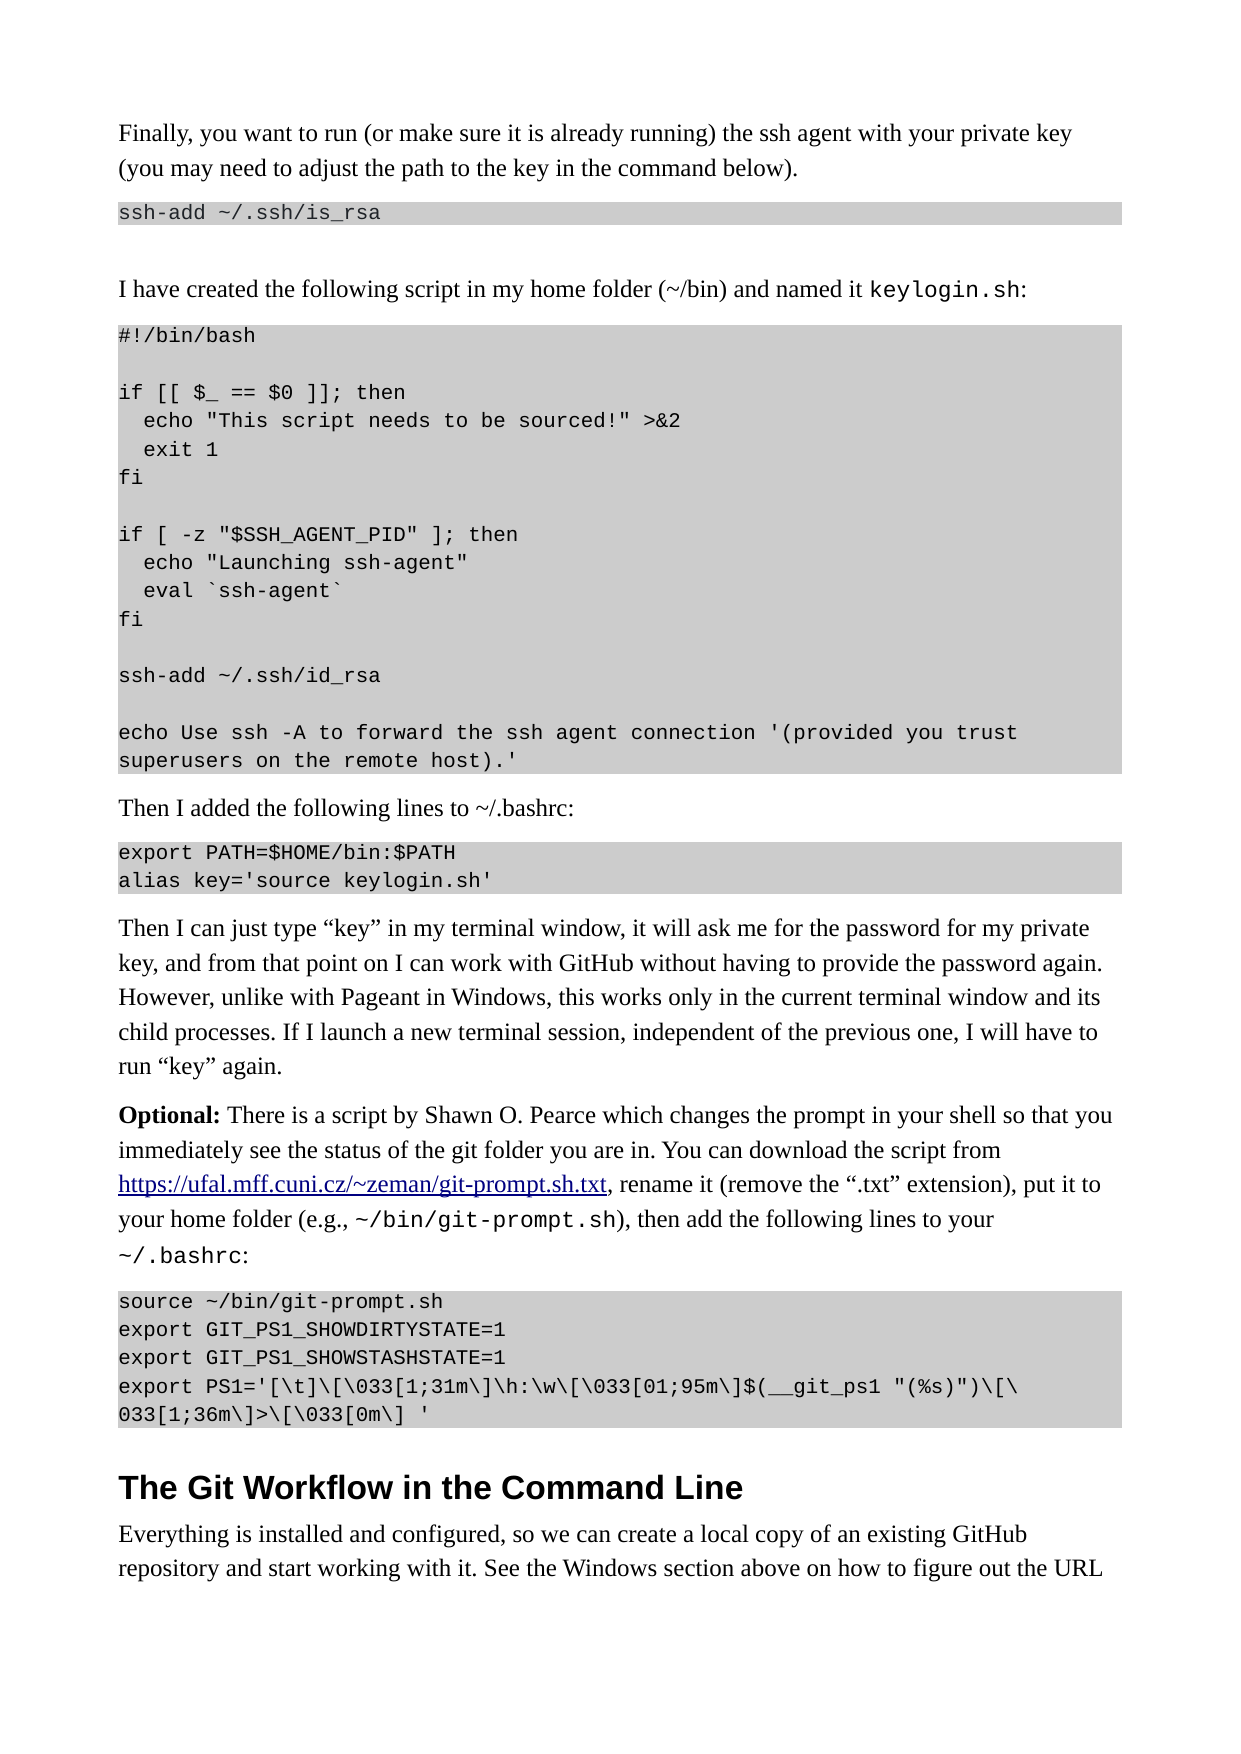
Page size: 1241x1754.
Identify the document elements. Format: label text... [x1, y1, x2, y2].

text export PATH=$HOME/bin:$PATH alias key='source keylogin.sh' [118, 842, 1122, 894]
text Finally, you want to run (or make sure it is already running) the ssh agent with your private key (you may need to adjust the path to the key in the command below). [118, 118, 1122, 181]
text #!/bin/bash if [[ $_ == $0 ]]; then echo "This script needs to be sourced!" >&2 exit 1 fi if [ -z "$SSH_AGENT_PID" ]; then echo "Launching ssh-agent" eval `ssh-agent` fi ssh-add ~/.ssh/id_rsa echo Use ssh -A to forward the ssh agent connection '(provided you trust superusers on the remote host).' [118, 325, 1122, 774]
text source ~/bin/git-prompt.sh export GIT_PS1_SHOWDIRTYSTATE=1 export GIT_PS1_SHOWSTASHSTATE=1 export PS1='[\t]\[\033[1;31m\]\h:\w\[\033[01;95m\]$(__git_ps1 "(%s)")\[\033[1;36m\]>\[\033[0m\] ' [118, 1291, 1122, 1428]
text Everything is installed and configured, so we can create a local copy of an existing GitHub repository and start working with it. See the Windows section above on how to figure out the URL [118, 1519, 1122, 1582]
text ssh-add ~/.ssh/is_rsa [118, 202, 1122, 225]
text I have created the following script in my home folder (~/bin) and named it keylogin.sh: [118, 274, 1122, 304]
subtitle The Git Workflow in the Command Line [118, 1468, 1122, 1506]
text Then I can just type “key” in my terminal window, it will ask me for the password for my private key, and from that point on I can work with GitHub without having to provide the password again. However, unlike with Pageant in Windows, this works only in the current terminal window and its child processes. If I launch a new terminal session, independent of the previous one, I will have to run “key” again. [118, 913, 1122, 1080]
text Optional: There is a script by Shawn O. Pearce which changes the prompt in your shell so that you immediately see the status of the git folder you are in. You can download the script from https://ufal.mff.cuni.cz/~zeman/git-prompt.sh.txt, rename it (remove the “.txt” extension), put it to your home folder (e.g., ~/bin/git-prompt.sh), then add the following lines to your ~/.bashrc: [118, 1100, 1122, 1270]
text Then I added the following lines to ~/.bashrc: [118, 793, 1122, 822]
